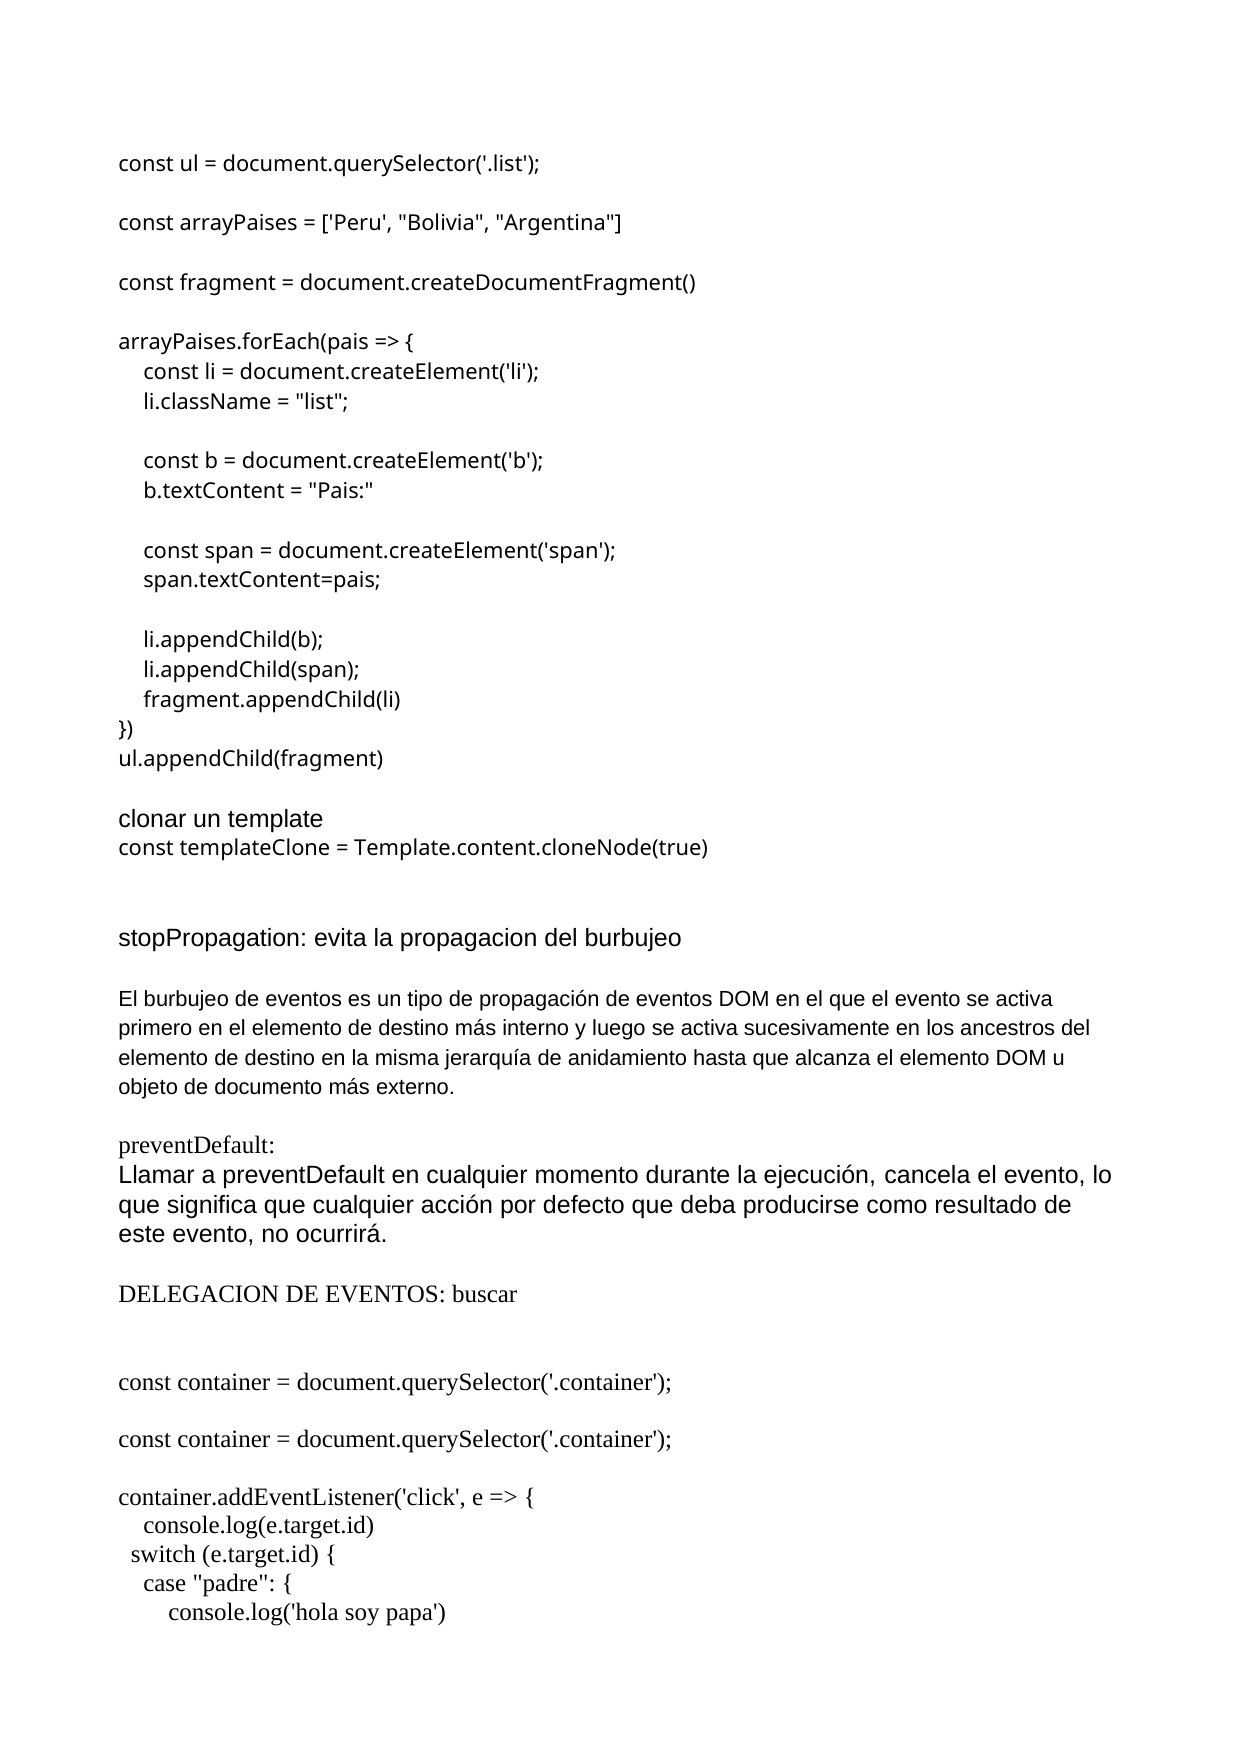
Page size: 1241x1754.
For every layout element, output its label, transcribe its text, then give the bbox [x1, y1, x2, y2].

text const ul = document.querySelector('.list'); [118, 148, 1122, 178]
text li.appendChild(b); [118, 624, 1122, 654]
text stopPropagation: evita la propagacion del burbujeo [118, 922, 1122, 951]
text li.className = "list"; [118, 386, 1122, 416]
text li.appendChild(span); [118, 654, 1122, 683]
text ul.appendChild(fragment) [118, 743, 1122, 773]
text switch (e.target.id) { [118, 1539, 1122, 1568]
text }) [118, 713, 1122, 743]
text const span = document.createElement('span'); [118, 535, 1122, 564]
text const li = document.createElement('li'); [118, 356, 1122, 386]
text const container = document.querySelector('.container'); [118, 1424, 1122, 1453]
text const b = document.createElement('b'); [118, 445, 1122, 475]
text const arrayPaises = ['Peru', "Bolivia", "Argentina"] [118, 207, 1122, 237]
text preventDefault: [118, 1129, 1122, 1159]
text arrayPaises.forEach(pais => { [118, 326, 1122, 356]
text b.textContent = "Pais:" [118, 475, 1122, 505]
text DELEGACION DE EVENTOS: buscar [118, 1278, 1122, 1307]
text const fragment = document.createDocumentFragment() [118, 267, 1122, 297]
text span.textContent=pais; [118, 564, 1122, 594]
text const container = document.querySelector('.container'); [118, 1367, 1122, 1396]
text container.addEventListener('click', e => { [118, 1482, 1122, 1511]
text El burbujeo de eventos es un tipo de propagación de eventos DOM en el que el evento se activa primero en el elemento de destino más interno y luego se activa sucesivamente en los ancestros del elemento de destino en la misma jerarquía de anidamiento hasta que alcanza el elemento DOM u objeto de documento más externo. [118, 981, 1122, 1100]
text case "padre": { [118, 1568, 1122, 1597]
text Llamar a preventDefault en cualquier momento durante la ejecución, cancela el evento, lo que significa que cualquier acción por defecto que deba producirse como resultado de este evento, no ocurrirá. [118, 1159, 1122, 1248]
text console.log('hola soy papa') [118, 1597, 1122, 1626]
text clonar un template [118, 803, 1122, 832]
text fragment.appendChild(li) [118, 683, 1122, 713]
text const templateClone = Template.content.cloneNode(true) [118, 832, 1122, 862]
text console.log(e.target.id) [118, 1511, 1122, 1539]
